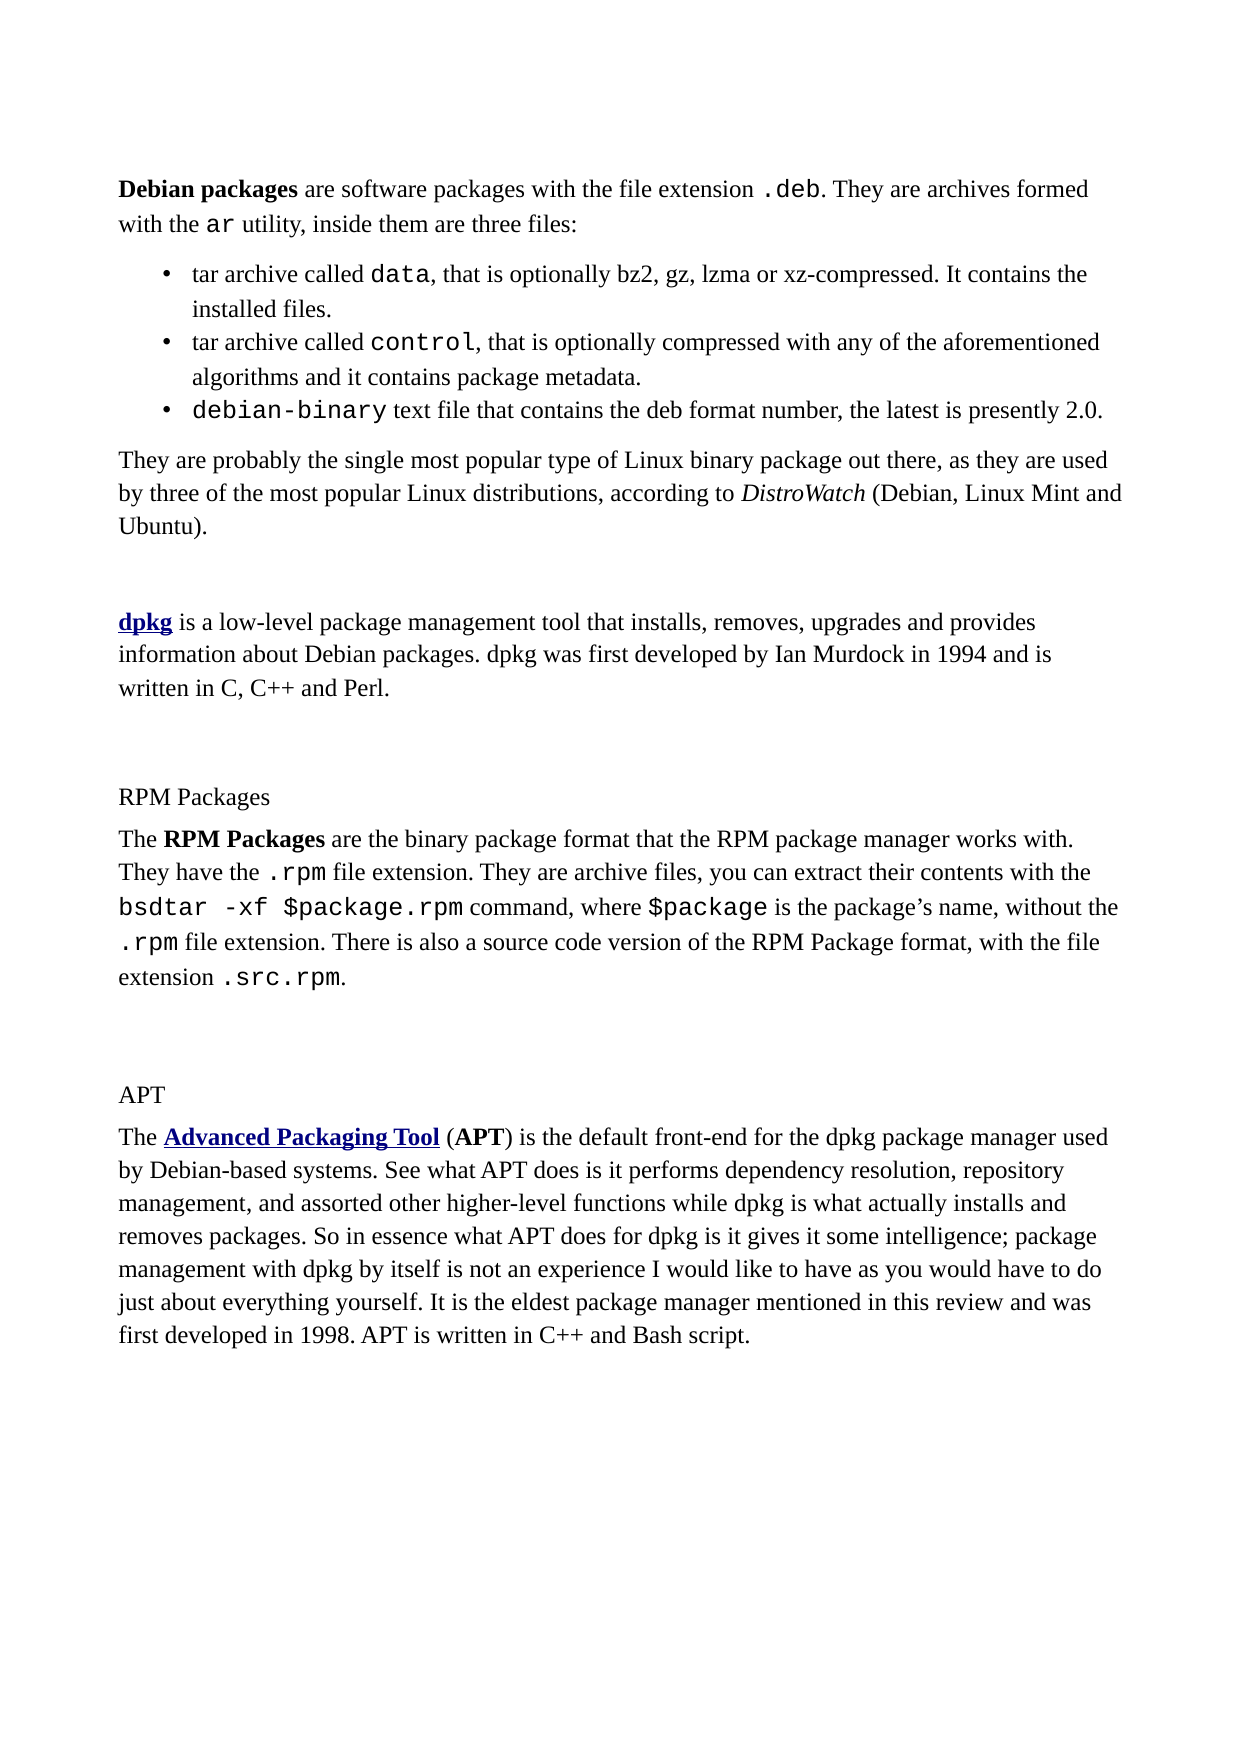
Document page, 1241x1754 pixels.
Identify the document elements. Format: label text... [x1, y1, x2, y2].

text The RPM Packages are the binary package format that the RPM package manager works with. They have the .rpm file extension. They are archive files, you can extract their contents with the bsdtar -xf $package.rpm command, where $package is the package’s name, without the .rpm file extension. There is also a source code version of the RPM Package format, with the file extension .src.rpm. [118, 824, 1122, 993]
list debian-binary text file that contains the deb format number, the latest is presently 2.0. [162, 395, 1122, 426]
list tar archive called control, that is optionally compressed with any of the aforementioned algorithms and it contains package metadata. [162, 327, 1122, 391]
text dpkg is a low-level package management tool that installs, removes, upgrades and provides information about Debian packages. dpkg was first developed by Ian Murdock in 1994 and is written in C, C++ and Perl. [118, 607, 1122, 701]
text Debian packages are software packages with the file extension .deb. They are archives formed with the ar utility, inside them are three files: [118, 174, 1122, 240]
text The Advanced Packaging Tool (APT) is the default front-end for the dpkg package manager used by Debian-based systems. See what APT does is it performs dependency resolution, repository management, and assorted other higher-level functions while dpkg is what actually installs and removes packages. So in essence what APT does for dpkg is it gives it some intelligence; package management with dpkg by itself is not an experience I would like to have as you would have to do just about everything yourself. It is the eldest package manager mentioned in this review and was first developed in 1998. APT is written in C++ and Bash script. [118, 1122, 1122, 1348]
subtitle RPM Packages [118, 782, 1122, 811]
subtitle APT [118, 1080, 1122, 1109]
list tar archive called data, that is optionally bz2, gz, lzma or xz-compressed. It contains the installed files. [162, 259, 1122, 323]
text They are probably the single most popular type of Linux binary package out there, as they are used by three of the most popular Linux distributions, according to DistroWatch (Debian, Linux Mint and Ubuntu). [118, 445, 1122, 540]
